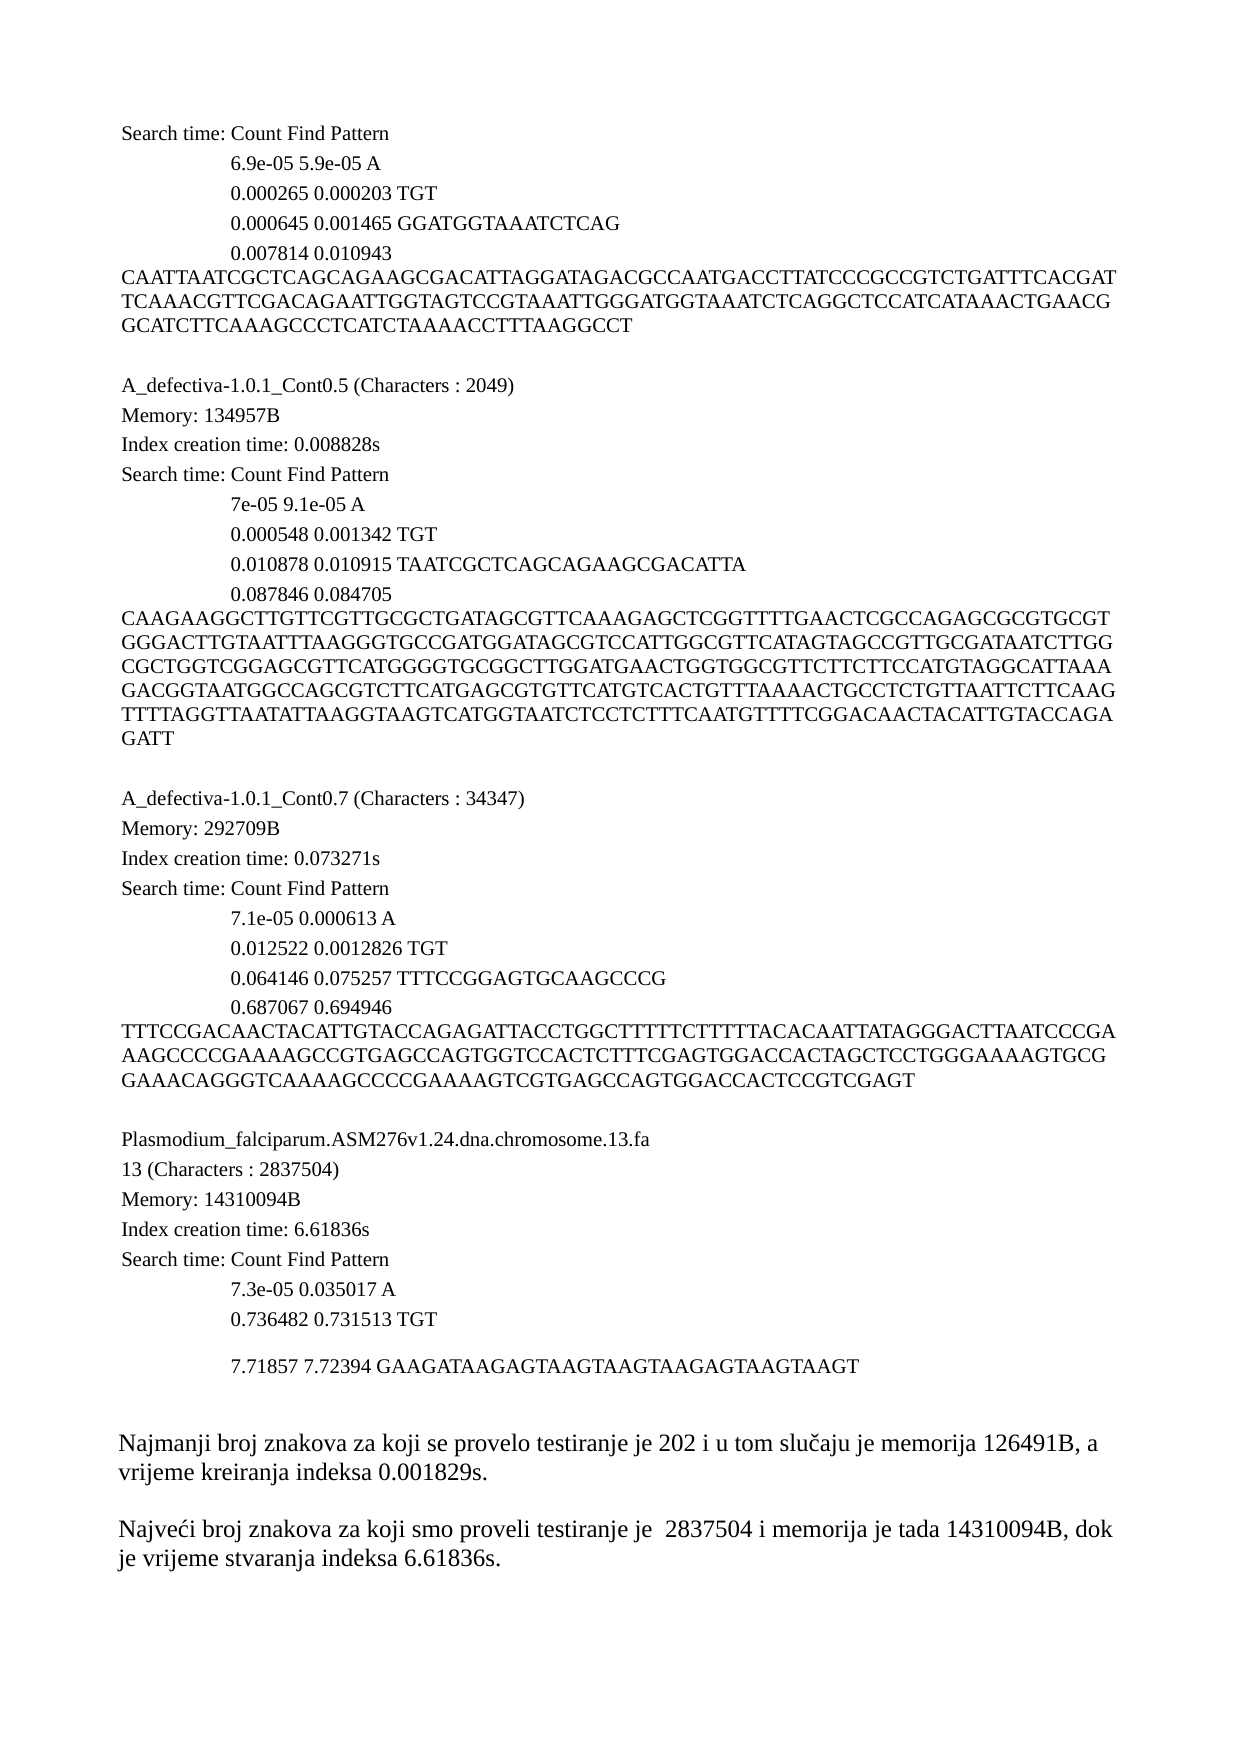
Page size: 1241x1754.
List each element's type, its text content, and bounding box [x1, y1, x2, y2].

table_cell 7.1e-05 0.000613 A [118, 903, 1122, 933]
table_cell [118, 340, 1122, 370]
text Najveći broj znakova za koji smo proveli testiranje je 2837504 i memorija je tada 14310094B, dok je vrijeme stvaranja indeksa 6.61836s. [118, 1514, 1122, 1572]
table_cell 0.064146 0.075257 TTTCCGGAGTGCAAGCCCG [118, 963, 1122, 992]
table_cell 0.087846 0.084705 CAAGAAGGCTTGTTCGTTGCGCTGATAGCGTTCAAAGAGCTCGGTTTTGAACTCGCCAGAGCGCGTGCGTGGGACTTGTAATTTAAGGGTGCCGATGGATAGCGTCCATTGGCGTTCATAGTAGCCGTTGCGATAATCTTGGCGCTGGTCGGAGCGTTCATGGGGTGCGGCTTGGATGAACTGGTGGCGTTCTTCTTCCATGTAGGCATTAAAGACGGTAATGGCCAGCGTCTTCATGAGCGTGTTCATGTCACTGTTTAAAACTGCCTCTGTTAATTCTTCAAGTTTTAGGTTAATATTAAGGTAAGTCATGGTAATCTCCTCTTTCAATGTTTTCGGACAACTACATTGTACCAGAGATT [118, 579, 1122, 753]
table_cell 7e-05 9.1e-05 A [118, 489, 1122, 519]
table_cell 7.3e-05 0.035017 A [118, 1274, 1122, 1304]
table_cell Index creation time: 6.61836s [118, 1214, 1122, 1244]
table_cell 6.9e-05 5.9e-05 A [118, 148, 1122, 178]
text Najmanji broj znakova za koji se provelo testiranje je 202 i u tom slučaju je memorija 126491B, a vrijeme kreiranja indeksa 0.001829s. [118, 1428, 1122, 1485]
table_cell 0.010878 0.010915 TAATCGCTCAGCAGAAGCGACATTA [118, 549, 1122, 579]
table_cell Index creation time: 0.073271s [118, 843, 1122, 873]
table_cell Memory: 14310094B [118, 1184, 1122, 1214]
table_cell Memory: 134957B [118, 400, 1122, 429]
table_cell Plasmodium_falciparum.ASM276v1.24.dna.chromosome.13.fa [118, 1124, 1122, 1154]
table_cell A_defectiva-1.0.1_Cont0.5 (Characters : 2049) [118, 370, 1122, 399]
table_cell 0.687067 0.694946 TTTCCGACAACTACATTGTACCAGAGATTACCTGGCTTTTTCTTTTTACACAATTATAGGGACTTAATCCCGAAAGCCCCGAAAAGCCGTGAGCCAGTGGTCCACTCTTTCGAGTGGACCACTAGCTCCTGGGAAAAGTGCGGAAACAGGGTCAAAAGCCCCGAAAAGTCGTGAGCCAGTGGACCACTCCGTCGAGT [118, 993, 1122, 1094]
table_cell 0.007814 0.010943 CAATTAATCGCTCAGCAGAAGCGACATTAGGATAGACGCCAATGACCTTATCCCGCCGTCTGATTTCACGATTCAAACGTTCGACAGAATTGGTAGTCCGTAAATTGGGATGGTAAATCTCAGGCTCCATCATAAACTGAACGGCATCTTCAAAGCCCTCATCTAAAACCTTTAAGGCCT [118, 238, 1122, 340]
table_cell 0.000645 0.001465 GGATGGTAAATCTCAG [118, 208, 1122, 238]
table_cell [118, 753, 1122, 783]
table_cell 0.000548 0.001342 TGT [118, 519, 1122, 549]
table_cell Search time: Count Find Pattern [118, 873, 1122, 903]
table_cell Search time: Count Find Pattern [118, 459, 1122, 489]
table_cell 0.000265 0.000203 TGT [118, 178, 1122, 208]
table_cell A_defectiva-1.0.1_Cont0.7 (Characters : 34347) [118, 783, 1122, 813]
table_cell [118, 1095, 1122, 1124]
table_cell 7.71857 7.72394 GAAGATAAGAGTAAGTAAGTAAGAGTAAGTAAGT [118, 1334, 1122, 1399]
table_cell 13 (Characters : 2837504) [118, 1154, 1122, 1184]
table_cell Index creation time: 0.008828s [118, 430, 1122, 459]
table_cell Search time: Count Find Pattern [118, 118, 1122, 148]
table_cell 0.736482 0.731513 TGT [118, 1304, 1122, 1334]
table_cell Search time: Count Find Pattern [118, 1244, 1122, 1274]
table_cell 0.012522 0.0012826 TGT [118, 933, 1122, 962]
table_cell Memory: 292709B [118, 813, 1122, 843]
